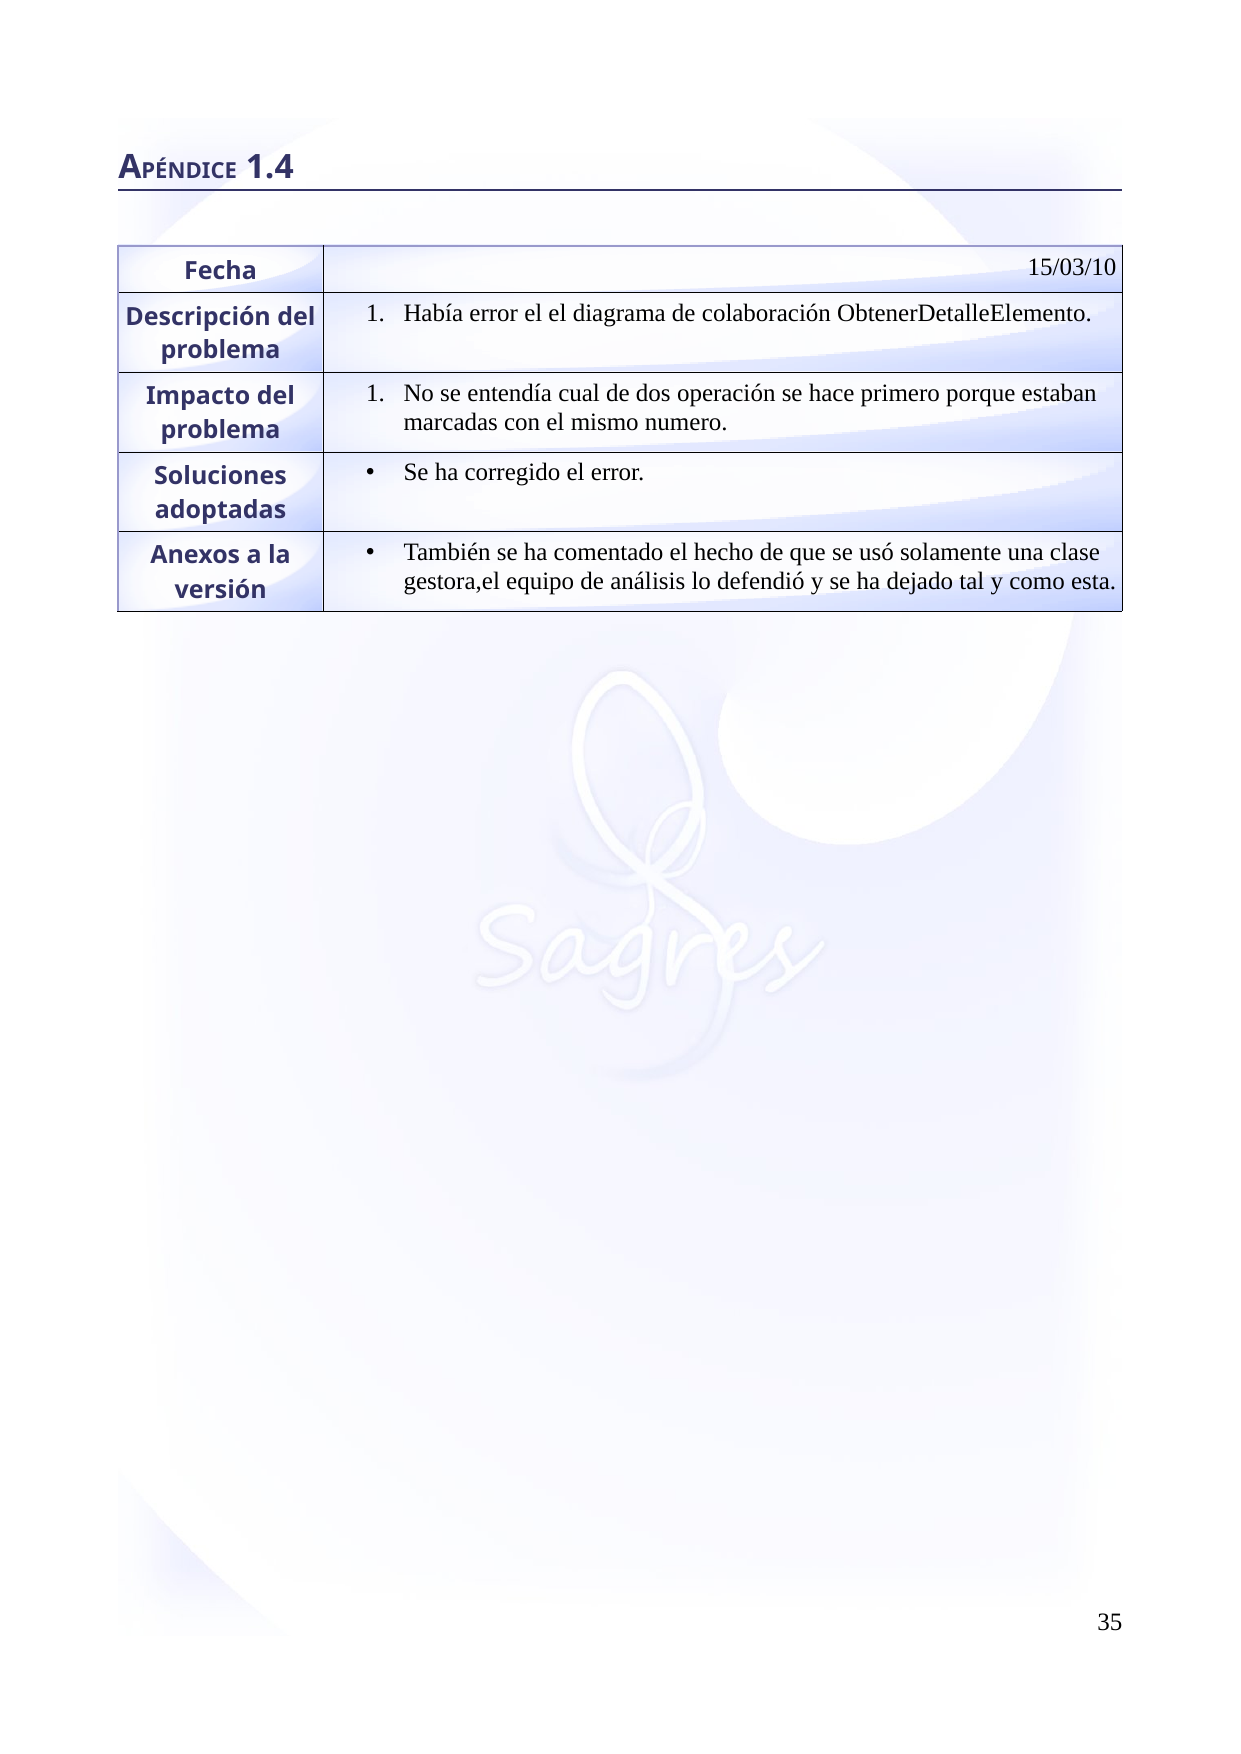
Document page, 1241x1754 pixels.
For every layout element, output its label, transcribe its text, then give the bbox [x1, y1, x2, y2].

picture [118, 118, 1122, 143]
table_cell Descripción del problema [119, 293, 323, 372]
table_cell Impacto del problema [119, 373, 323, 452]
subtitle Apéndice 1.4 [118, 143, 1122, 189]
picture [118, 191, 1122, 245]
table_cell Anexos a la versión [119, 532, 323, 611]
table_header 15/03/10 [324, 247, 1122, 292]
table_cell No se entendía cual de dos operación se hace primero porque estaban marcadas con el mismo numero. [324, 373, 1122, 452]
picture [118, 612, 1122, 1636]
table_header Fecha [119, 247, 323, 292]
table_cell Había error el el diagrama de colaboración ObtenerDetalleElemento. [324, 293, 1122, 372]
table_cell Se ha corregido el error. [324, 453, 1122, 531]
table_cell Soluciones adoptadas [119, 453, 323, 531]
table_cell También se ha comentado el hecho de que se usó solamente una clase gestora,el equipo de análisis lo defendió y se ha dejado tal y como esta. [324, 532, 1122, 611]
